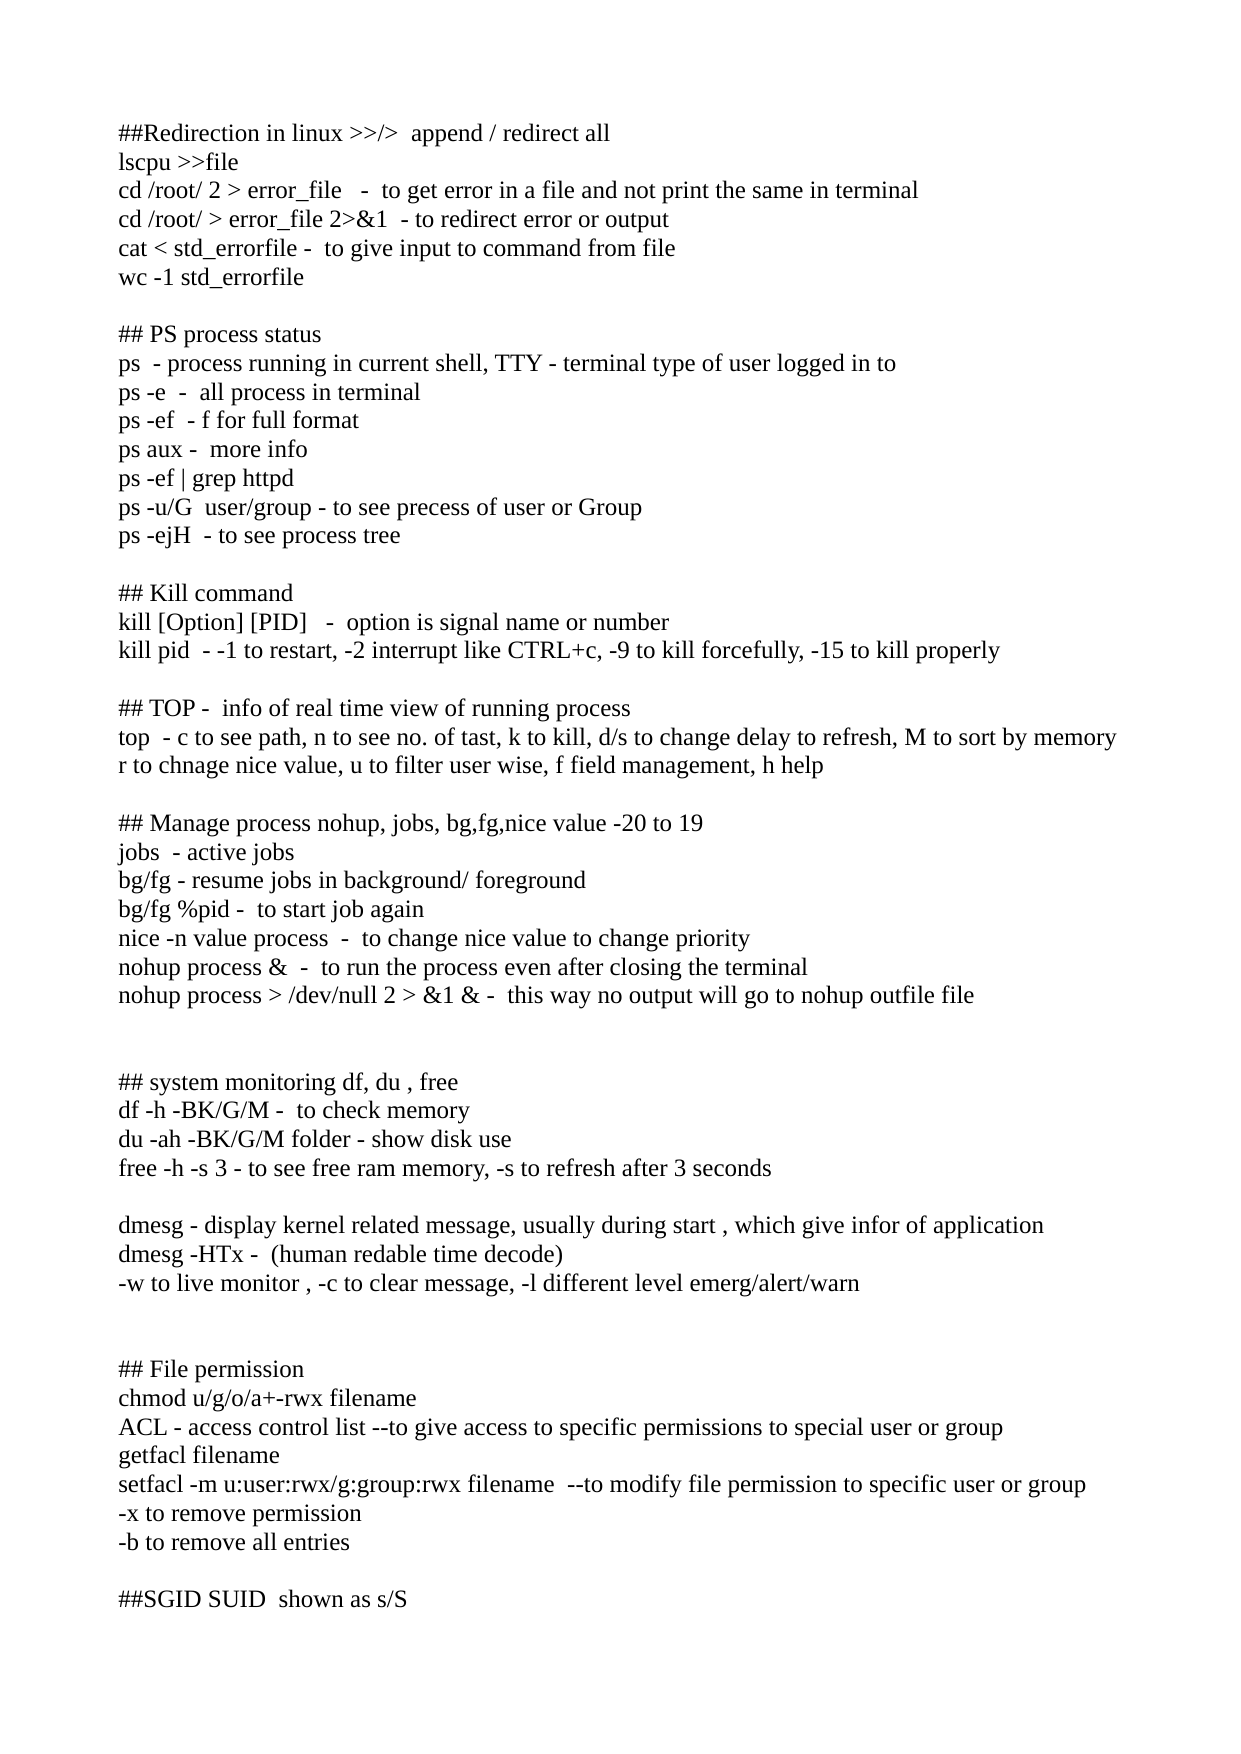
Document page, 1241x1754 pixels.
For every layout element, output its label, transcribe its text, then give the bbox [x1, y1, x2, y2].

text ps aux - more info [118, 434, 1122, 463]
text jobs - active jobs [118, 837, 1122, 866]
text cat < std_errorfile - to give input to command from file [118, 233, 1122, 262]
text ##SGID SUID shown as s/S [118, 1584, 1122, 1613]
text du -ah -BK/G/M folder - show disk use [118, 1124, 1122, 1153]
text ## PS process status [118, 319, 1122, 348]
text dmesg -HTx - (human redable time decode) [118, 1239, 1122, 1268]
text df -h -BK/G/M - to check memory [118, 1096, 1122, 1124]
text lscpu >>file [118, 147, 1122, 176]
text ## Manage process nohup, jobs, bg,fg,nice value -20 to 19 [118, 808, 1122, 837]
text nohup process > /dev/null 2 > &1 & - this way no output will go to nohup outfile file [118, 981, 1122, 1009]
text dmesg - display kernel related message, usually during start , which give infor of application [118, 1211, 1122, 1239]
text wc -1 std_errorfile [118, 262, 1122, 291]
text bg/fg - resume jobs in background/ foreground [118, 866, 1122, 894]
text ACL - access control list --to give access to specific permissions to special user or group [118, 1412, 1122, 1441]
text ## system monitoring df, du , free [118, 1067, 1122, 1096]
text getfacl filename [118, 1441, 1122, 1469]
text -w to live monitor , -c to clear message, -l different level emerg/alert/warn [118, 1268, 1122, 1297]
text ## Kill command [118, 578, 1122, 607]
text cd /root/ > error_file 2>&1 - to redirect error or output [118, 204, 1122, 233]
text ## TOP - info of real time view of running process [118, 693, 1122, 722]
text ## File permission [118, 1354, 1122, 1383]
text setfacl -m u:user:rwx/g:group:rwx filename --to modify file permission to specific user or group [118, 1469, 1122, 1498]
text ps -ejH - to see process tree [118, 521, 1122, 549]
text ps -u/G user/group - to see precess of user or Group [118, 492, 1122, 521]
text bg/fg %pid - to start job again [118, 894, 1122, 923]
text ps -ef - f for full format [118, 406, 1122, 434]
text chmod u/g/o/a+-rwx filename [118, 1383, 1122, 1412]
text ps -ef | grep httpd [118, 463, 1122, 492]
text ##Redirection in linux >>/> append / redirect all [118, 118, 1122, 147]
text kill [Option] [PID] - option is signal name or number [118, 607, 1122, 636]
text -b to remove all entries [118, 1527, 1122, 1556]
text cd /root/ 2 > error_file - to get error in a file and not print the same in terminal [118, 176, 1122, 204]
text nohup process & - to run the process even after closing the terminal [118, 952, 1122, 981]
text -x to remove permission [118, 1498, 1122, 1527]
text top - c to see path, n to see no. of tast, k to kill, d/s to change delay to refresh, M to sort by memory [118, 722, 1122, 751]
text kill pid - -1 to restart, -2 interrupt like CTRL+c, -9 to kill forcefully, -15 to kill properly [118, 636, 1122, 664]
text ps - process running in current shell, TTY - terminal type of user logged in to [118, 348, 1122, 377]
text r to chnage nice value, u to filter user wise, f field management, h help [118, 751, 1122, 779]
text ps -e - all process in terminal [118, 377, 1122, 406]
text nice -n value process - to change nice value to change priority [118, 923, 1122, 952]
text free -h -s 3 - to see free ram memory, -s to refresh after 3 seconds [118, 1153, 1122, 1182]
